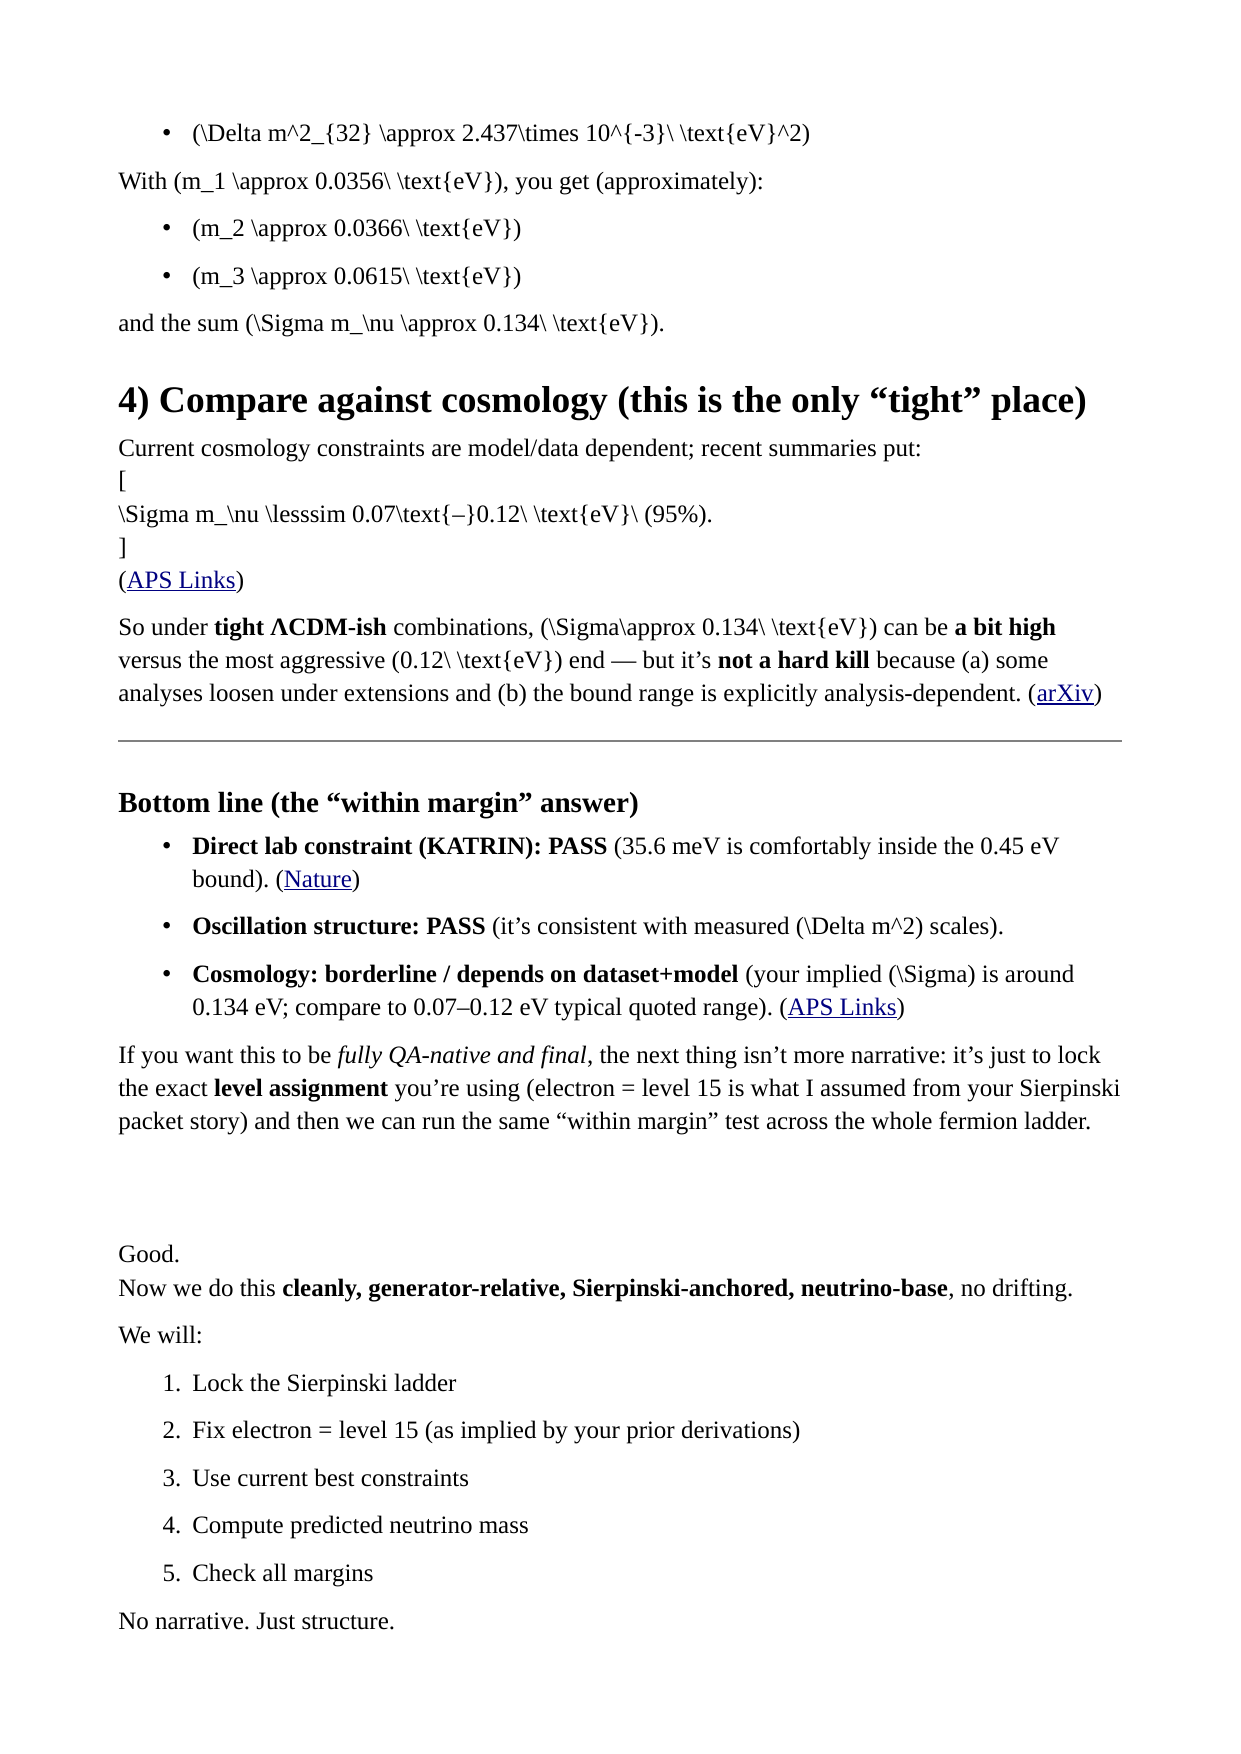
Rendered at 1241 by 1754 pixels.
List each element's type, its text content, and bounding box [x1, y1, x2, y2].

text We will: [118, 1320, 1122, 1349]
text Current cosmology constraints are model/data dependent; recent summaries put: [ \Sigma m_\nu \lesssim 0.07\text{–}0.12\ \text{eV}\ (95%). ] (APS Links) [118, 433, 1122, 593]
text With (m_1 \approx 0.0356\ \text{eV}), you get (approximately): [118, 166, 1122, 194]
subtitle 4) Compare against cosmology (this is the only “tight” place) [118, 377, 1122, 420]
subtitle Bottom line (the “within margin” answer) [118, 785, 1122, 818]
list (m_3 \approx 0.0615\ \text{eV}) [162, 261, 1122, 290]
list Compute predicted neutrino mass [162, 1511, 1122, 1539]
list Fix electron = level 15 (as implied by your prior derivations) [162, 1415, 1122, 1444]
list Direct lab constraint (KATRIN): PASS (35.6 meV is comfortably inside the 0.45 eV bound). (Nature) [162, 831, 1122, 893]
list Use current best constraints [162, 1463, 1122, 1492]
text and the sum (\Sigma m_\nu \approx 0.134\ \text{eV}). [118, 308, 1122, 337]
list (\Delta m^2_{32} \approx 2.437\times 10^{-3}\ \text{eV}^2) [162, 118, 1122, 147]
list Lock the Sierpinski ladder [162, 1368, 1122, 1397]
text No narrative. Just structure. [118, 1606, 1122, 1634]
list Oscillation structure: PASS (it’s consistent with measured (\Delta m^2) scales). [162, 911, 1122, 940]
list (m_2 \approx 0.0366\ \text{eV}) [162, 213, 1122, 242]
text If you want this to be fully QA-native and final, the next thing isn’t more narrative: it’s just to lock the exact level assignment you’re using (electron = level 15 is what I assumed from your Sierpinski packet story) and then we can run the same “within margin” test across the whole fermion ladder. [118, 1040, 1122, 1134]
text Good. Now we do this cleanly, generator-relative, Sierpinski-anchored, neutrino-base, no drifting. [118, 1239, 1122, 1301]
list Check all margins [162, 1558, 1122, 1587]
list Cosmology: borderline / depends on dataset+model (your implied (\Sigma) is around 0.134 eV; compare to 0.07–0.12 eV typical quoted range). (APS Links) [162, 959, 1122, 1021]
text So under tight ΛCDM-ish combinations, (\Sigma\approx 0.134\ \text{eV}) can be a bit high versus the most aggressive (0.12\ \text{eV}) end — but it’s not a hard kill because (a) some analyses loosen under extensions and (b) the bound range is explicitly analysis-dependent. (arXiv) [118, 612, 1122, 707]
